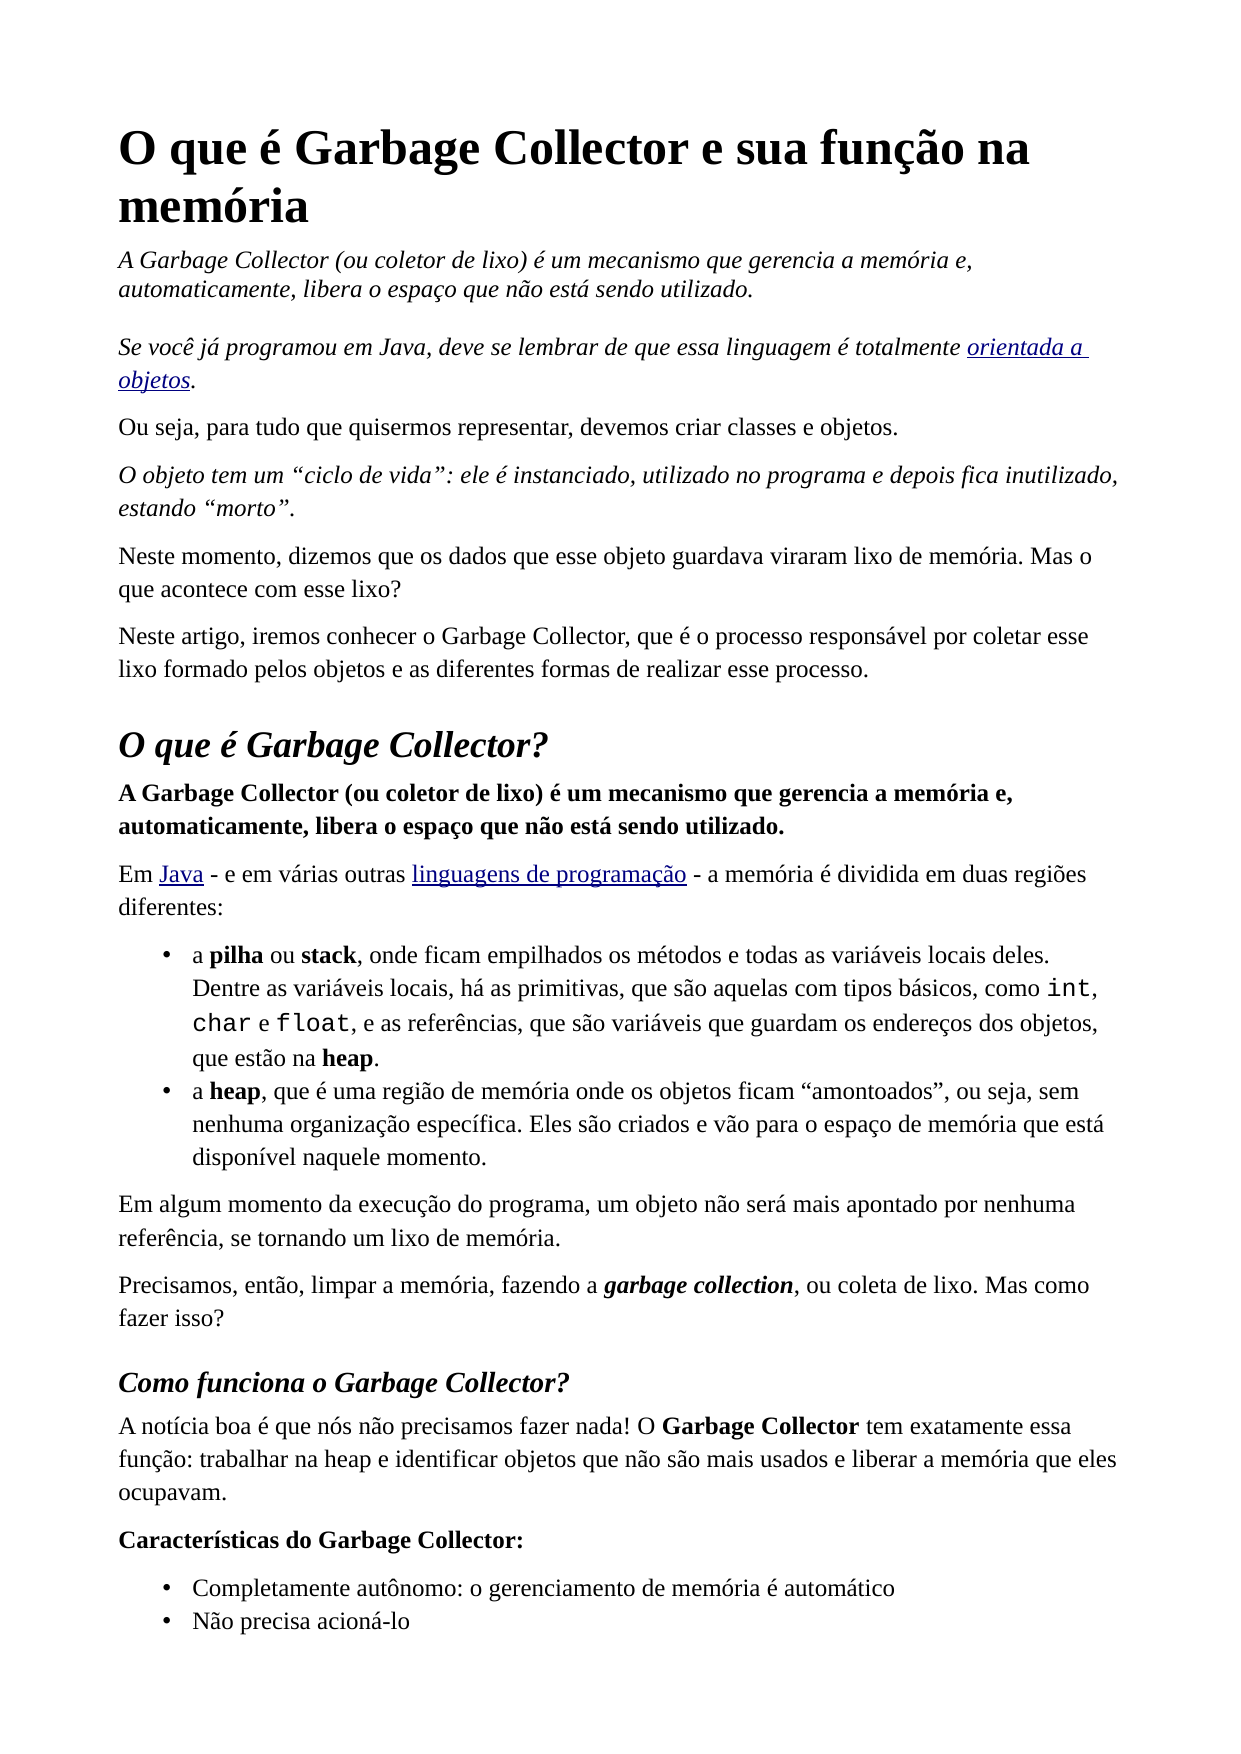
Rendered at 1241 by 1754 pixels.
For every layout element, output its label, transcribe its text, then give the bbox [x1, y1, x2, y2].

text Se você já programou em Java, deve se lembrar de que essa linguagem é totalmente orientada a objetos. [118, 332, 1122, 394]
text A Garbage Collector (ou coletor de lixo) é um mecanismo que gerencia a memória e, automaticamente, libera o espaço que não está sendo utilizado. [118, 246, 1122, 303]
subtitle O que é Garbage Collector? [118, 723, 1122, 766]
text A Garbage Collector (ou coletor de lixo) é um mecanismo que gerencia a memória e, automaticamente, libera o espaço que não está sendo utilizado. [118, 778, 1122, 840]
subtitle Como funciona o Garbage Collector? [118, 1365, 1122, 1399]
text Características do Garbage Collector: [118, 1525, 1122, 1554]
text Em Java - e em várias outras linguagens de programação - a memória é dividida em duas regiões diferentes: [118, 859, 1122, 921]
list a pilha ou stack, onde ficam empilhados os métodos e todas as variáveis locais deles. Dentre as variáveis locais, há as primitivas, que são aquelas com tipos básicos, como int, char e float, e as referências, que são variáveis que guardam os endereços dos objetos, que estão na heap. [162, 940, 1122, 1072]
text A notícia boa é que nós não precisamos fazer nada! O Garbage Collector tem exatamente essa função: trabalhar na heap e identificar objetos que não são mais usados e liberar a memória que eles ocupavam. [118, 1411, 1122, 1506]
text O objeto tem um “ciclo de vida”: ele é instanciado, utilizado no programa e depois fica inutilizado, estando “morto”. [118, 460, 1122, 522]
text Neste artigo, iremos conhecer o Garbage Collector, que é o processo responsável por coletar esse lixo formado pelos objetos e as diferentes formas de realizar esse processo. [118, 621, 1122, 683]
subtitle O que é Garbage Collector e sua função na memória [118, 118, 1122, 233]
list a heap, que é uma região de memória onde os objetos ficam “amontoados”, ou seja, sem nenhuma organização específica. Eles são criados e vão para o espaço de memória que está disponível naquele momento. [162, 1076, 1122, 1171]
text Precisamos, então, limpar a memória, fazendo a garbage collection, ou coleta de lixo. Mas como fazer isso? [118, 1270, 1122, 1332]
text Ou seja, para tudo que quisermos representar, devemos criar classes e objetos. [118, 412, 1122, 441]
text Neste momento, dizemos que os dados que esse objeto guardava viraram lixo de memória. Mas o que acontece com esse lixo? [118, 541, 1122, 602]
list Não precisa acioná-lo [162, 1606, 1122, 1634]
list Completamente autônomo: o gerenciamento de memória é automático [162, 1573, 1122, 1601]
text Em algum momento da execução do programa, um objeto não será mais apontado por nenhuma referência, se tornando um lixo de memória. [118, 1189, 1122, 1251]
